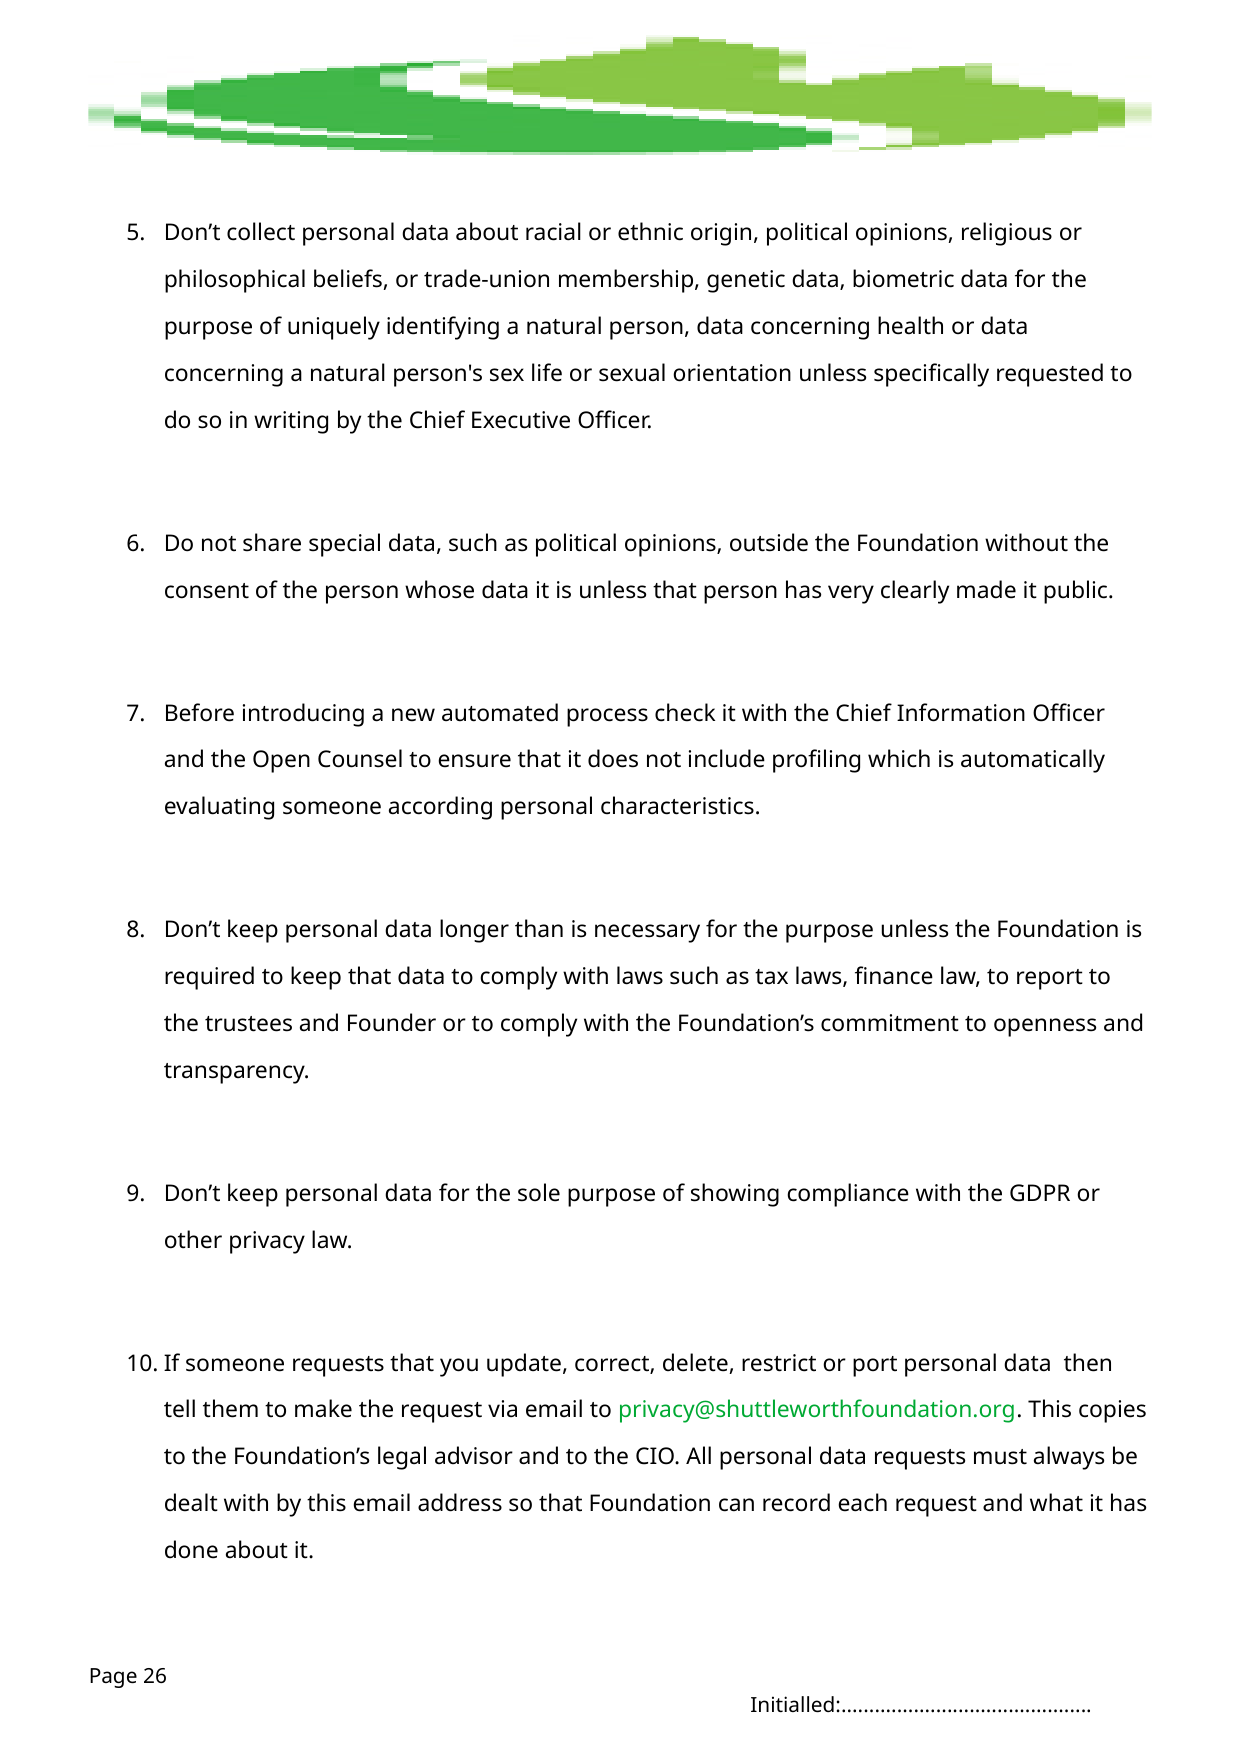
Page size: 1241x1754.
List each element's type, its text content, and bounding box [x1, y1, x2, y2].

list If someone requests that you update, correct, delete, restrict or port personal data then tell them to make the request via email to privacy@shuttleworthfoundation.org. This copies to the Foundation’s legal advisor and to the CIO. All personal data requests must always be dealt with by this email address so that Foundation can record each request and what it has done about it. [126, 1346, 1152, 1565]
list Do not share special data, such as political opinions, outside the Foundation without the consent of the person whose data it is unless that person has very clearly made it public. [126, 527, 1152, 605]
list Don’t keep personal data longer than is necessary for the purpose unless the Foundation is required to keep that data to comply with laws such as tax laws, finance law, to report to the trustees and Founder or to comply with the Foundation’s commitment to openness and transparency. [126, 913, 1152, 1085]
list Don’t keep personal data for the sole purpose of showing compliance with the GDPR or other privacy law. [126, 1177, 1152, 1255]
list Don’t collect personal data about racial or ethnic origin, political opinions, religious or philosophical beliefs, or trade-union membership, genetic data, biometric data for the purpose of uniquely identifying a natural person, data concerning health or data concerning a natural person's sex life or sexual orientation unless specifically requested to do so in writing by the Chief Executive Officer. [126, 216, 1152, 435]
list Before introducing a new automated process check it with the Chief Information Officer and the Open Counsel to ensure that it does not include profiling which is automatically evaluating someone according personal characteristics. [126, 696, 1152, 821]
picture [88, 35, 1152, 155]
